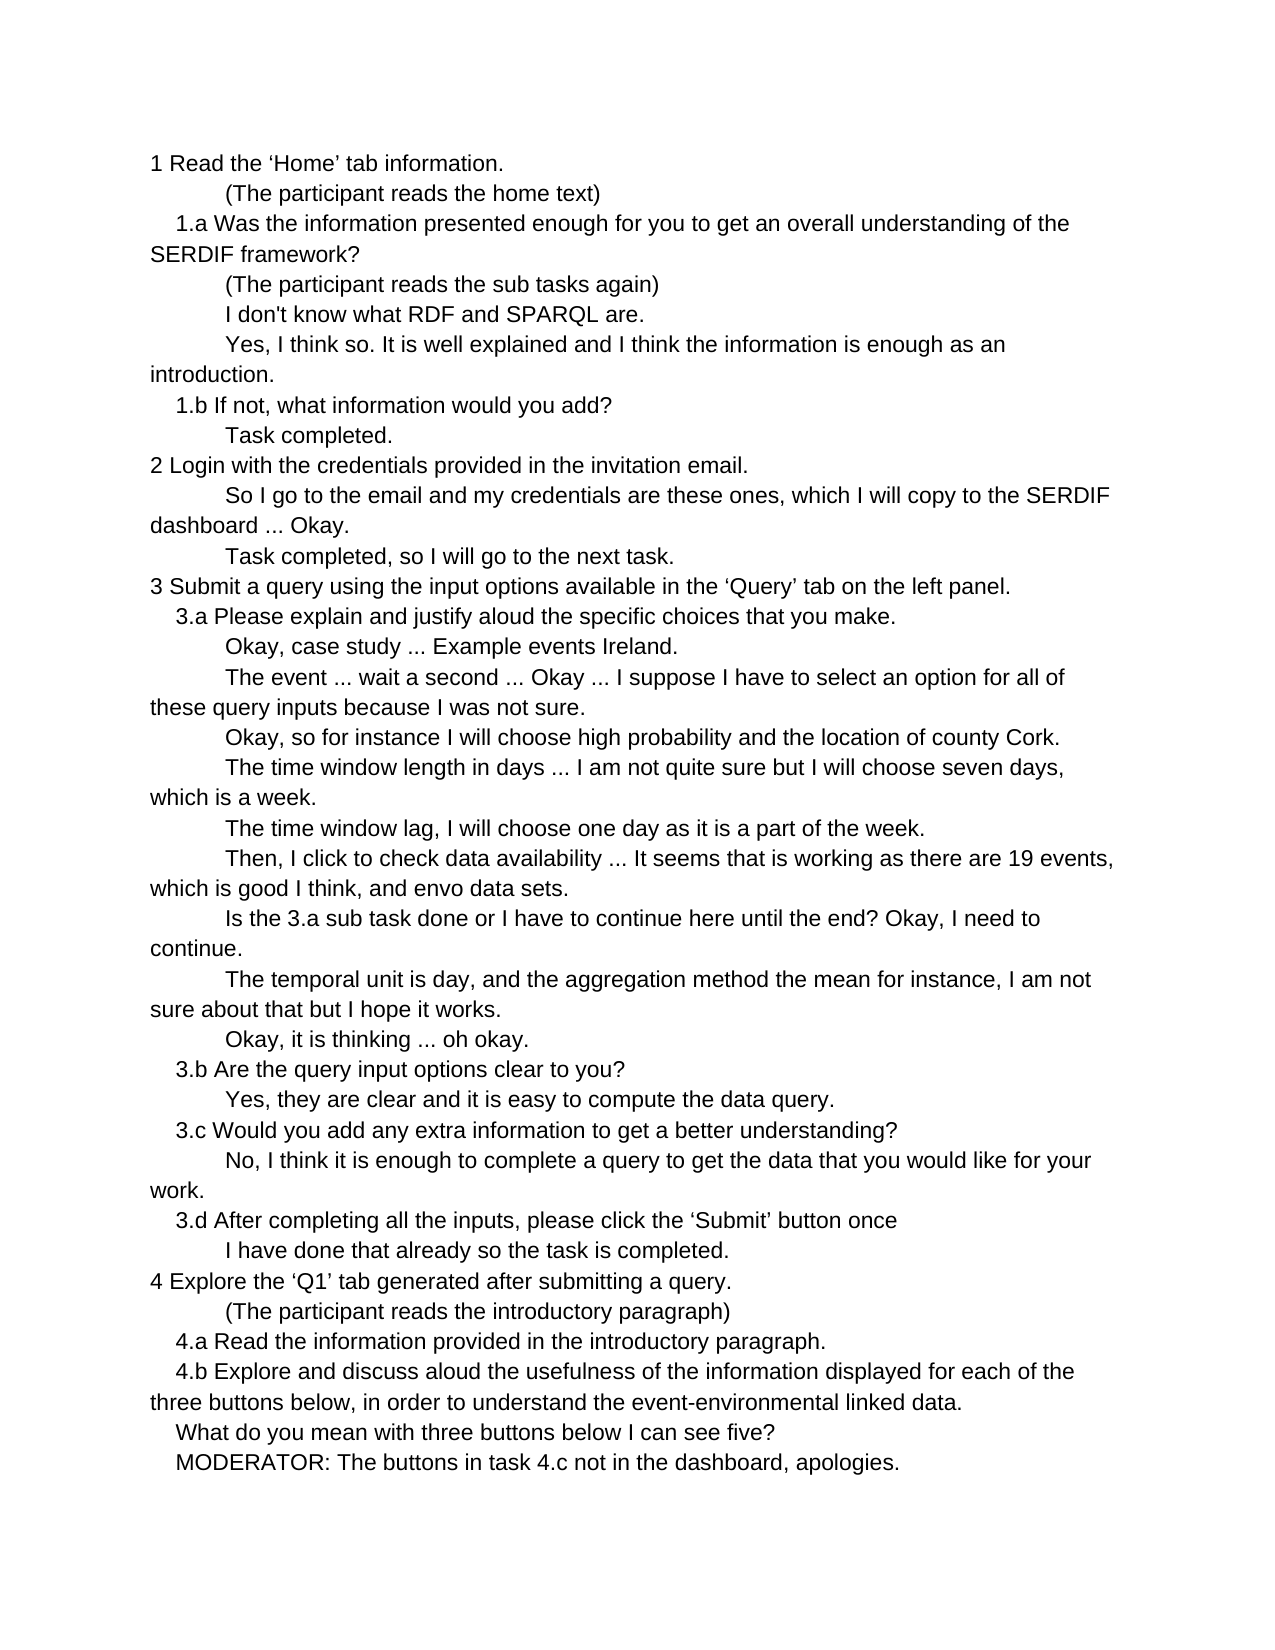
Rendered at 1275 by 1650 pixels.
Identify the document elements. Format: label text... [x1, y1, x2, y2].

text I have done that already so the task is completed. [150, 1237, 1125, 1264]
text 3 Submit a query using the input options available in the ‘Query’ tab on the left panel. [150, 573, 1125, 599]
text The event ... wait a second ... Okay ... I suppose I have to select an option for all of these query inputs because I was not sure. [150, 663, 1125, 720]
text 1.b If not, what information would you add? [150, 392, 1125, 418]
text 2 Login with the credentials provided in the invitation email. [150, 452, 1125, 478]
text (The participant reads the introductory paragraph) [150, 1298, 1125, 1324]
text Okay, case study ... Example events Ireland. [150, 633, 1125, 660]
text The time window lag, I will choose one day as it is a part of the week. [150, 814, 1125, 841]
text 4.a Read the information provided in the introductory paragraph. [150, 1328, 1125, 1354]
text 3.c Would you add any extra information to get a better understanding? [150, 1117, 1125, 1143]
text 4 Explore the ‘Q1’ tab generated after submitting a query. [150, 1268, 1125, 1294]
text (The participant reads the sub tasks again) [150, 271, 1125, 297]
text Is the 3.a sub task done or I have to continue here until the end? Okay, I need to continue. [150, 905, 1125, 962]
text Yes, they are clear and it is easy to compute the data query. [150, 1086, 1125, 1113]
text So I go to the email and my credentials are these ones, which I will copy to the SERDIF dashboard ... Okay. [150, 482, 1125, 539]
text 1 Read the ‘Home’ tab information. [150, 150, 1125, 176]
text Task completed, so I will go to the next task. [150, 543, 1125, 569]
text 3.d After completing all the inputs, please click the ‘Submit’ button once [150, 1207, 1125, 1234]
text MODERATOR: The buttons in task 4.c not in the dashboard, apologies. [150, 1449, 1125, 1475]
text 3.a Please explain and justify aloud the specific choices that you make. [150, 603, 1125, 629]
text Then, I click to check data availability ... It seems that is working as there are 19 events, which is good I think, and envo data sets. [150, 845, 1125, 901]
text Task completed. [150, 422, 1125, 448]
text (The participant reads the home text) [150, 180, 1125, 207]
text Okay, so for instance I will choose high probability and the location of county Cork. [150, 724, 1125, 750]
text The temporal unit is day, and the aggregation method the mean for instance, I am not sure about that but I hope it works. [150, 966, 1125, 1022]
text Okay, it is thinking ... oh okay. [150, 1026, 1125, 1052]
text The time window length in days ... I am not quite sure but I will choose seven days, which is a week. [150, 754, 1125, 811]
text 4.b Explore and discuss aloud the usefulness of the information displayed for each of the three buttons below, in order to understand the event-environmental linked data. [150, 1358, 1125, 1415]
text No, I think it is enough to complete a query to get the data that you would like for your work. [150, 1147, 1125, 1203]
text I don't know what RDF and SPARQL are. [150, 301, 1125, 327]
text What do you mean with three buttons below I can see five? [150, 1419, 1125, 1445]
text 3.b Are the query input options clear to you? [150, 1056, 1125, 1083]
text 1.a Was the information presented enough for you to get an overall understanding of the SERDIF framework? [150, 210, 1125, 267]
text Yes, I think so. It is well explained and I think the information is enough as an introduction. [150, 331, 1125, 388]
